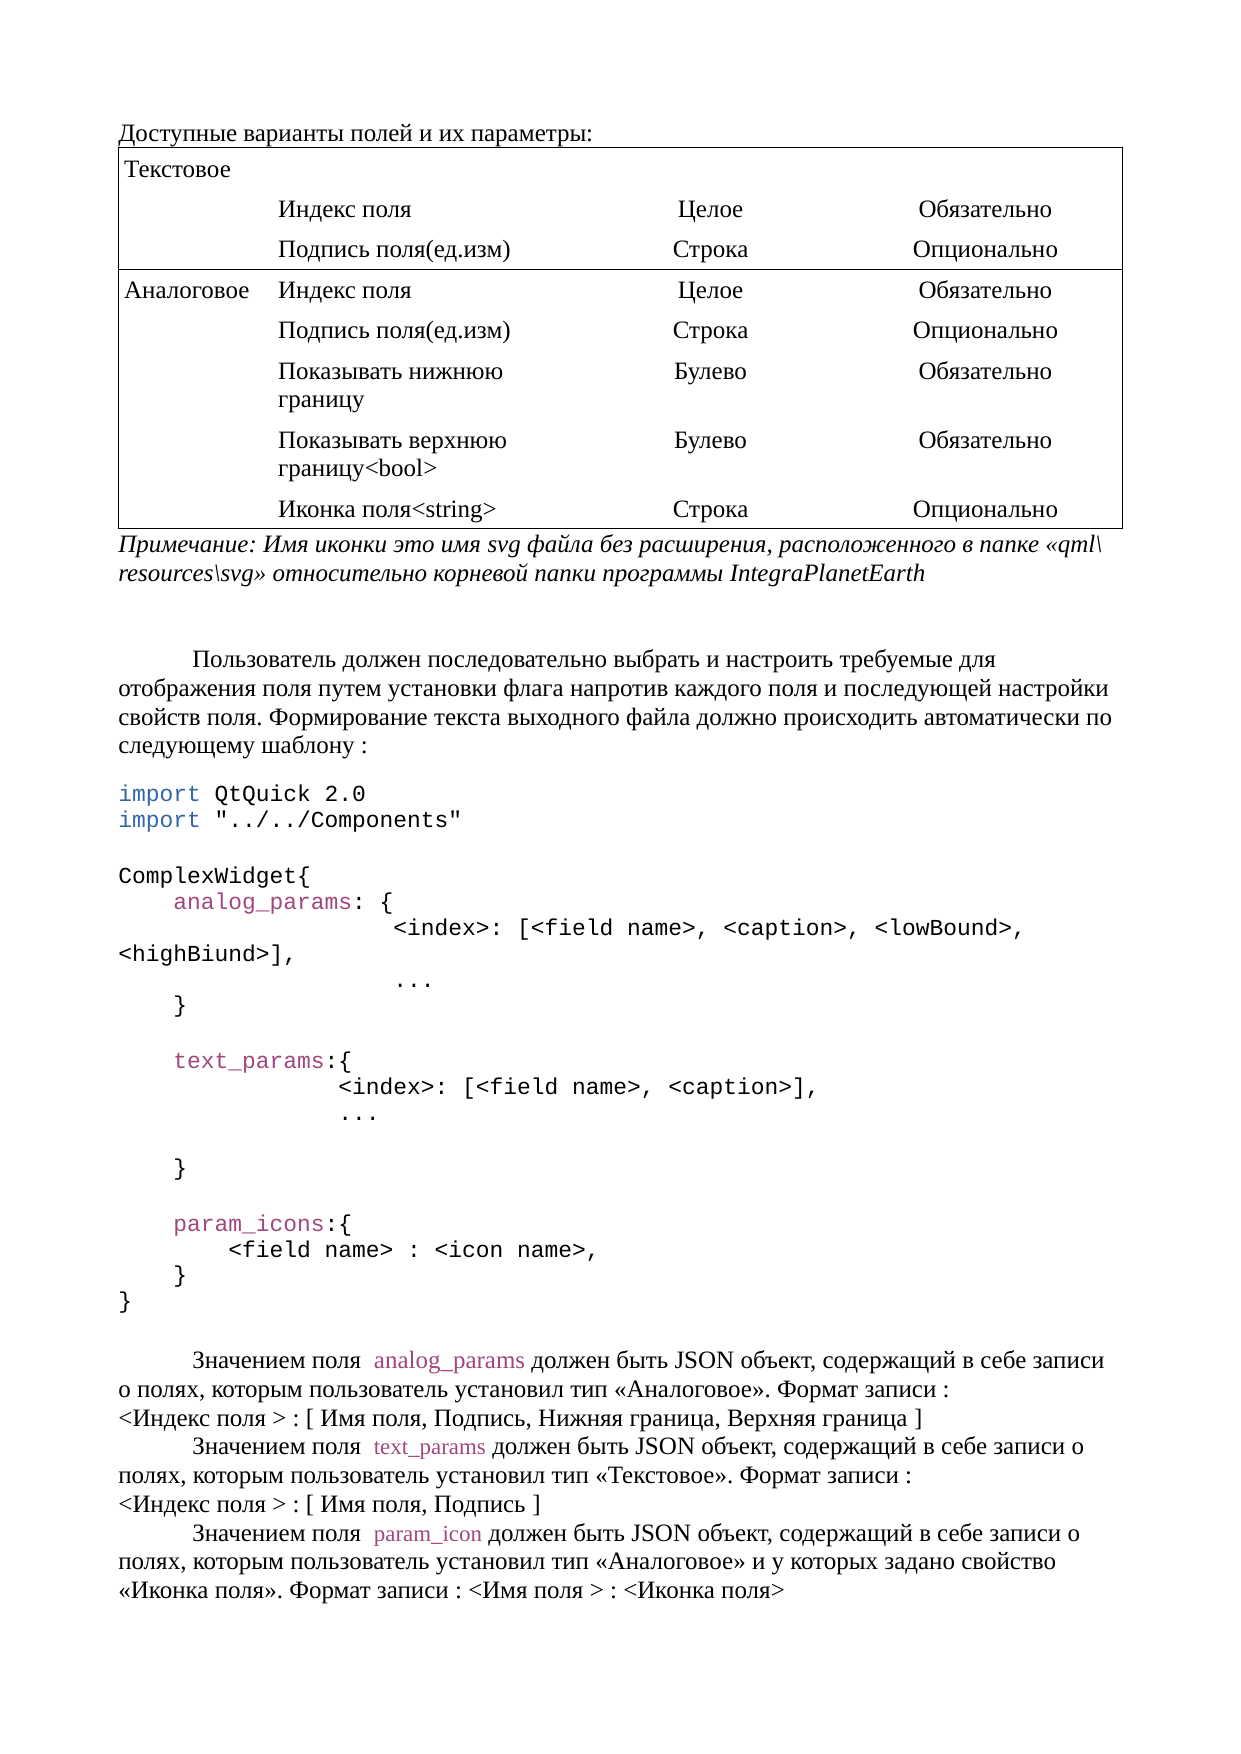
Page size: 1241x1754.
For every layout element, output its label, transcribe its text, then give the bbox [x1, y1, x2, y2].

text <Индекс поля > : [ Имя поля, Подпись ] [118, 1489, 1122, 1518]
table_cell Обязательно [848, 270, 1122, 310]
text <index>: [<field name>, <caption>], [118, 1075, 1122, 1101]
table_cell Показывать верхнюю границу<bool> [272, 419, 573, 488]
table_cell Иконка поля<string> [272, 488, 573, 528]
table_cell [119, 310, 272, 350]
text param_icons:{ [118, 1212, 1122, 1238]
table_cell Индекс поля [272, 188, 573, 228]
text } [118, 1290, 1122, 1316]
table_cell Подпись поля(ед.изм) [272, 228, 573, 268]
table_cell Обязательно [848, 188, 1122, 228]
table_cell Строка [573, 310, 848, 350]
text } [118, 1157, 1122, 1182]
table_cell Опционально [848, 310, 1122, 350]
table_cell Обязательно [848, 350, 1122, 419]
text <Индекс поля > : [ Имя поля, Подпись, Нижняя граница, Верхняя граница ] [118, 1403, 1122, 1431]
text Значением поля text_params должен быть JSON объект, содержащий в себе записи о полях, которым пользователь установил тип «Текстовое». Формат записи : [118, 1431, 1122, 1489]
table_cell [119, 228, 272, 268]
text <index>: [<field name>, <caption>, <lowBound>, <highBiund>], [118, 916, 1122, 968]
text } [118, 1264, 1122, 1290]
table_cell Булево [573, 419, 848, 488]
table_cell Аналоговое [119, 270, 272, 310]
table_cell Целое [573, 188, 848, 228]
table_header [573, 148, 848, 188]
table_header [272, 148, 573, 188]
table_header [848, 148, 1122, 188]
text } [118, 994, 1122, 1020]
text text_params:{ [118, 1049, 1122, 1075]
table_cell [119, 419, 272, 488]
table_cell Обязательно [848, 419, 1122, 488]
text ComplexWidget{ [118, 864, 1122, 890]
table_cell Показывать нижнюю границу [272, 350, 573, 419]
table_cell Строка [573, 228, 848, 268]
table_cell [119, 350, 272, 419]
table_cell Опционально [848, 488, 1122, 528]
text <field name> : <icon name>, [118, 1238, 1122, 1264]
text ... [118, 1101, 1122, 1127]
text import "../../Components" [118, 809, 1122, 835]
text analog_params: { [118, 890, 1122, 916]
text Доступные варианты полей и их параметры: [118, 118, 1122, 147]
table_cell [119, 488, 272, 528]
text import QtQuick 2.0 [118, 783, 1122, 809]
table_cell Индекс поля [272, 270, 573, 310]
table_cell Строка [573, 488, 848, 528]
text ... [118, 968, 1122, 994]
text Примечание: Имя иконки это имя svg файла без расширения, расположенного в папке «qml\resources\svg» относительно корневой папки программы IntegraPlanetEarth [118, 529, 1122, 587]
table_header Текстовое [119, 148, 272, 188]
text Пользователь должен последовательно выбрать и настроить требуемые для отображения поля путем установки флага напротив каждого поля и последующей настройки свойств поля. Формирование текста выходного файла должно происходить автоматически по следующему шаблону : [118, 644, 1122, 759]
text Значением поля analog_params должен быть JSON объект, содержащий в себе записи о полях, которым пользователь установил тип «Аналоговое». Формат записи : [118, 1345, 1122, 1403]
table_cell Подпись поля(ед.изм) [272, 310, 573, 350]
table_cell Булево [573, 350, 848, 419]
table_cell Опционально [848, 228, 1122, 268]
table_cell [119, 188, 272, 228]
table_cell Целое [573, 270, 848, 310]
text Значением поля param_icon должен быть JSON объект, содержащий в себе записи о полях, которым пользователь установил тип «Аналоговое» и у которых задано свойство «Иконка поля». Формат записи : <Имя поля > : <Иконка поля> [118, 1518, 1122, 1604]
